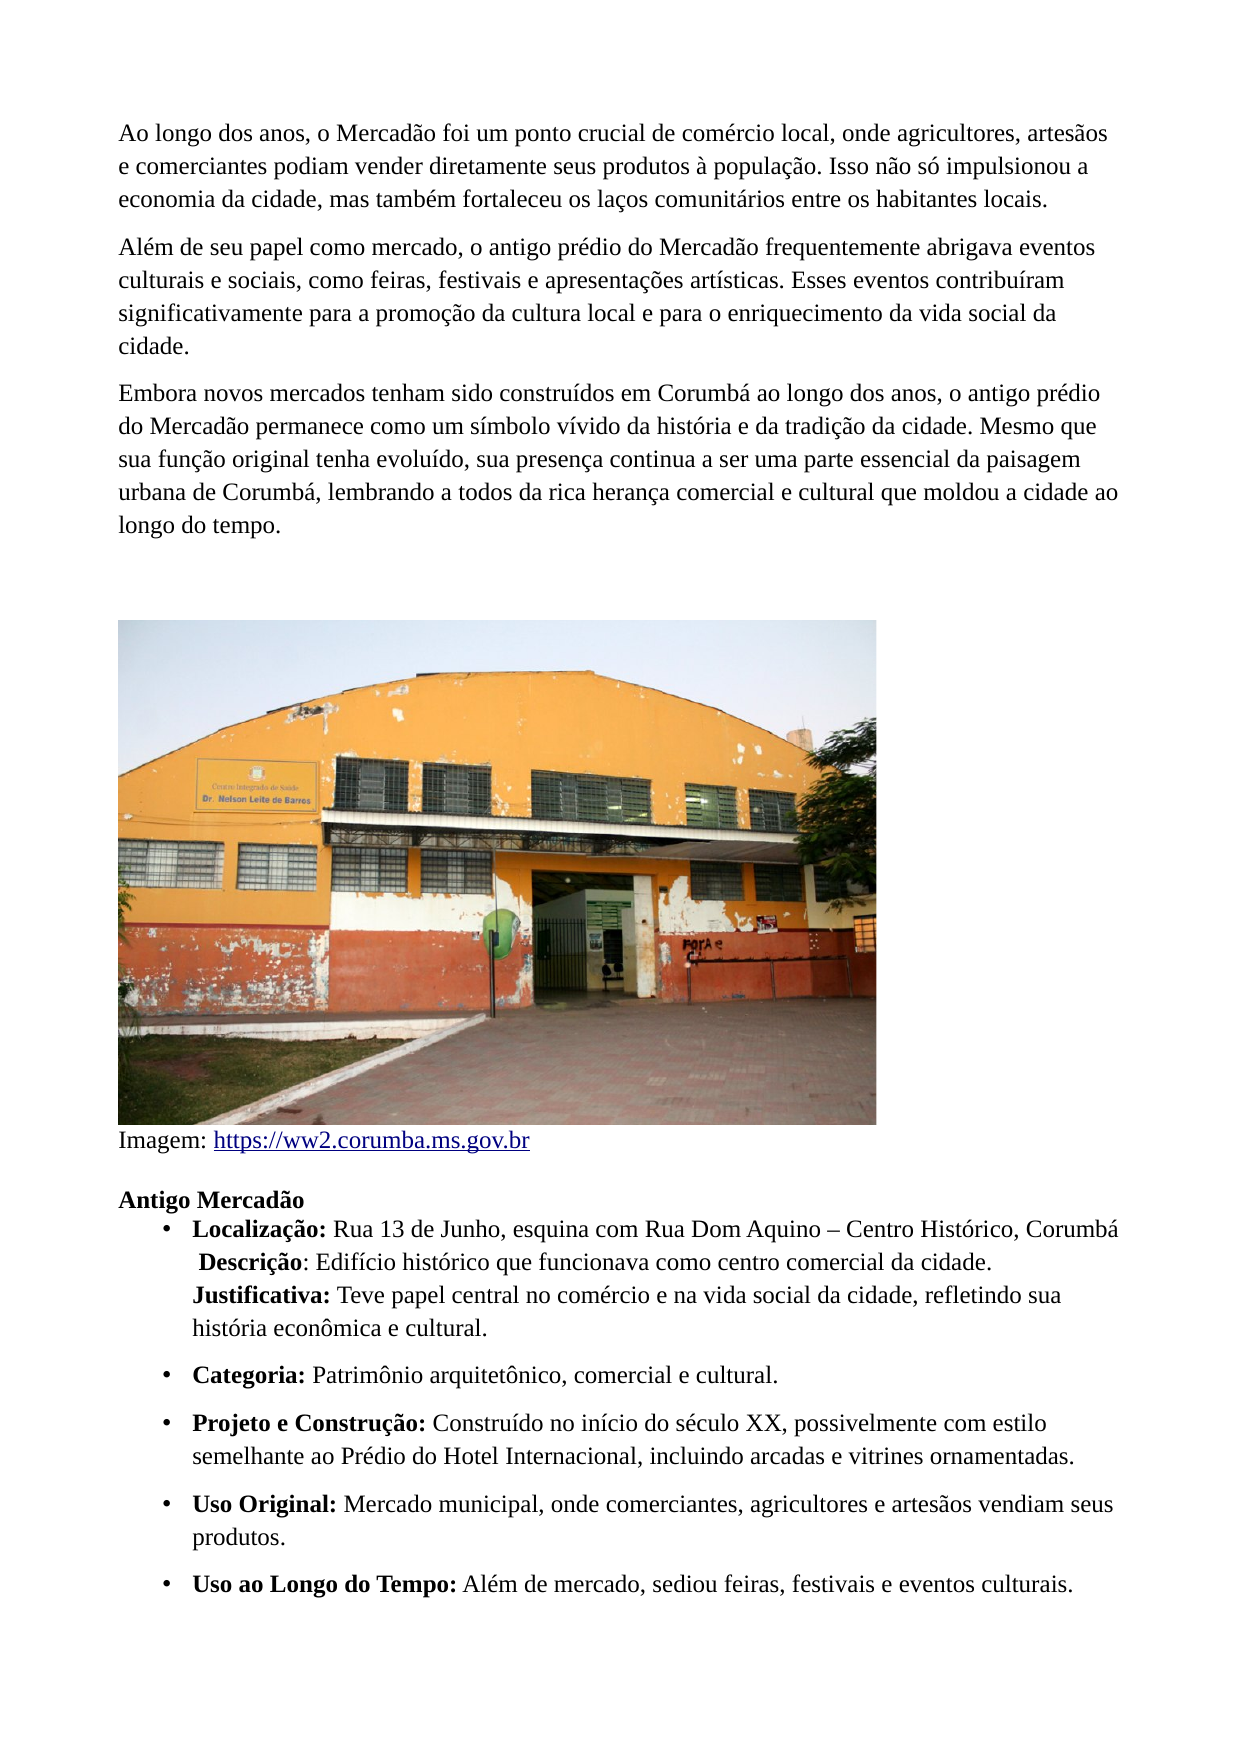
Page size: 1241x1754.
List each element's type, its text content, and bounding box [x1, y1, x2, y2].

picture [118, 620, 877, 1125]
list Uso ao Longo do Tempo: Além de mercado, sediou feiras, festivais e eventos culturais. [162, 1569, 1122, 1598]
text Ao longo dos anos, o Mercadão foi um ponto crucial de comércio local, onde agricultores, artesãos e comerciantes podiam vender diretamente seus produtos à população. Isso não só impulsionou a economia da cidade, mas também fortaleceu os laços comunitários entre os habitantes locais. [118, 118, 1122, 213]
text Embora novos mercados tenham sido construídos em Corumbá ao longo dos anos, o antigo prédio do Mercadão permanece como um símbolo vívido da história e da tradição da cidade. Mesmo que sua função original tenha evoluído, sua presença continua a ser uma parte essencial da paisagem urbana de Corumbá, lembrando a todos da rica herança comercial e cultural que moldou a cidade ao longo do tempo. [118, 378, 1122, 539]
list Localização: Rua 13 de Junho, esquina com Rua Dom Aquino – Centro Histórico, Corumbá Descrição: Edifício histórico que funcionava como centro comercial da cidade. Justificativa: Teve papel central no comércio e na vida social da cidade, refletindo sua história econômica e cultural. [162, 1214, 1122, 1342]
text Além de seu papel como mercado, o antigo prédio do Mercadão frequentemente abrigava eventos culturais e sociais, como feiras, festivais e apresentações artísticas. Esses eventos contribuíram significativamente para a promoção da cultura local e para o enriquecimento da vida social da cidade. [118, 232, 1122, 359]
list Categoria: Patrimônio arquitetônico, comercial e cultural. [162, 1360, 1122, 1389]
list Projeto e Construção: Construído no início do século XX, possivelmente com estilo semelhante ao Prédio do Hotel Internacional, incluindo arcadas e vitrines ornamentadas. [162, 1408, 1122, 1470]
list Uso Original: Mercado municipal, onde comerciantes, agricultores e artesãos vendiam seus produtos. [162, 1489, 1122, 1550]
text Imagem: https://ww2.corumba.ms.gov.br [118, 1125, 1122, 1154]
subtitle Antigo Mercadão [118, 1185, 1122, 1214]
